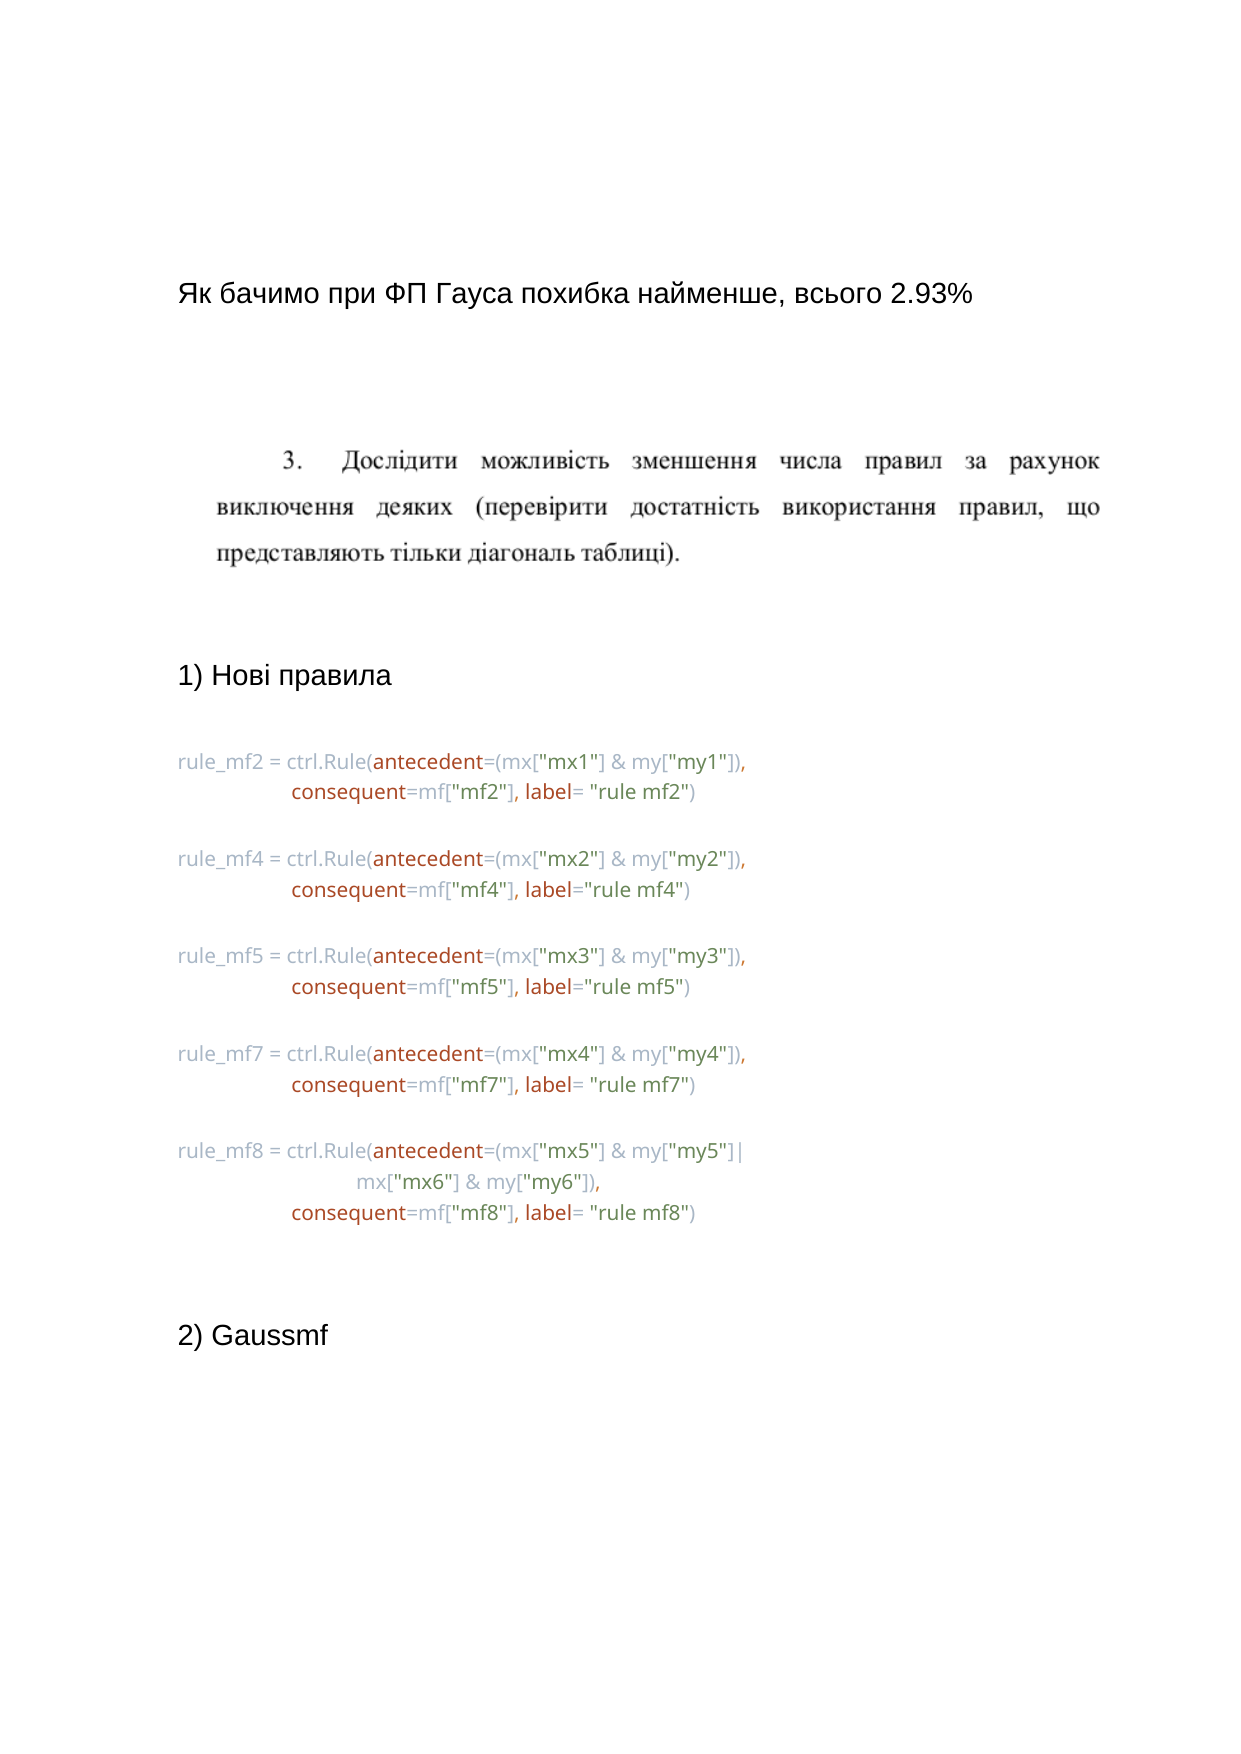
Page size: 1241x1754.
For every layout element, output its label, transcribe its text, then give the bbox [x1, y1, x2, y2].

picture [177, 435, 1152, 584]
text 2) Gaussmf [177, 1318, 1152, 1351]
text Як бачимо при ФП Гауса похибка найменше, всього 2.93% [177, 277, 1152, 310]
text rule_mf2 = ctrl.Rule(antecedent=(mx["mx1"] & my["my1"]), consequent=mf["mf2"], label= "rule mf2") rule_mf4 = ctrl.Rule(antecedent=(mx["mx2"] & my["my2"]), consequent=mf["mf4"], label="rule mf4") rule_mf5 = ctrl.Rule(antecedent=(mx["mx3"] & my["my3"]), consequent=mf["mf5"], label="rule mf5") rule_mf7 = ctrl.Rule(antecedent=(mx["mx4"] & my["my4"]), consequent=mf["mf7"], label= "rule mf7") rule_mf8 = ctrl.Rule(antecedent=(mx["mx5"] & my["my5"]| mx["mx6"] & my["my6"]), consequent=mf["mf8"], label= "rule mf8") [177, 711, 1152, 1298]
text 1) Нові правила [177, 658, 1152, 692]
